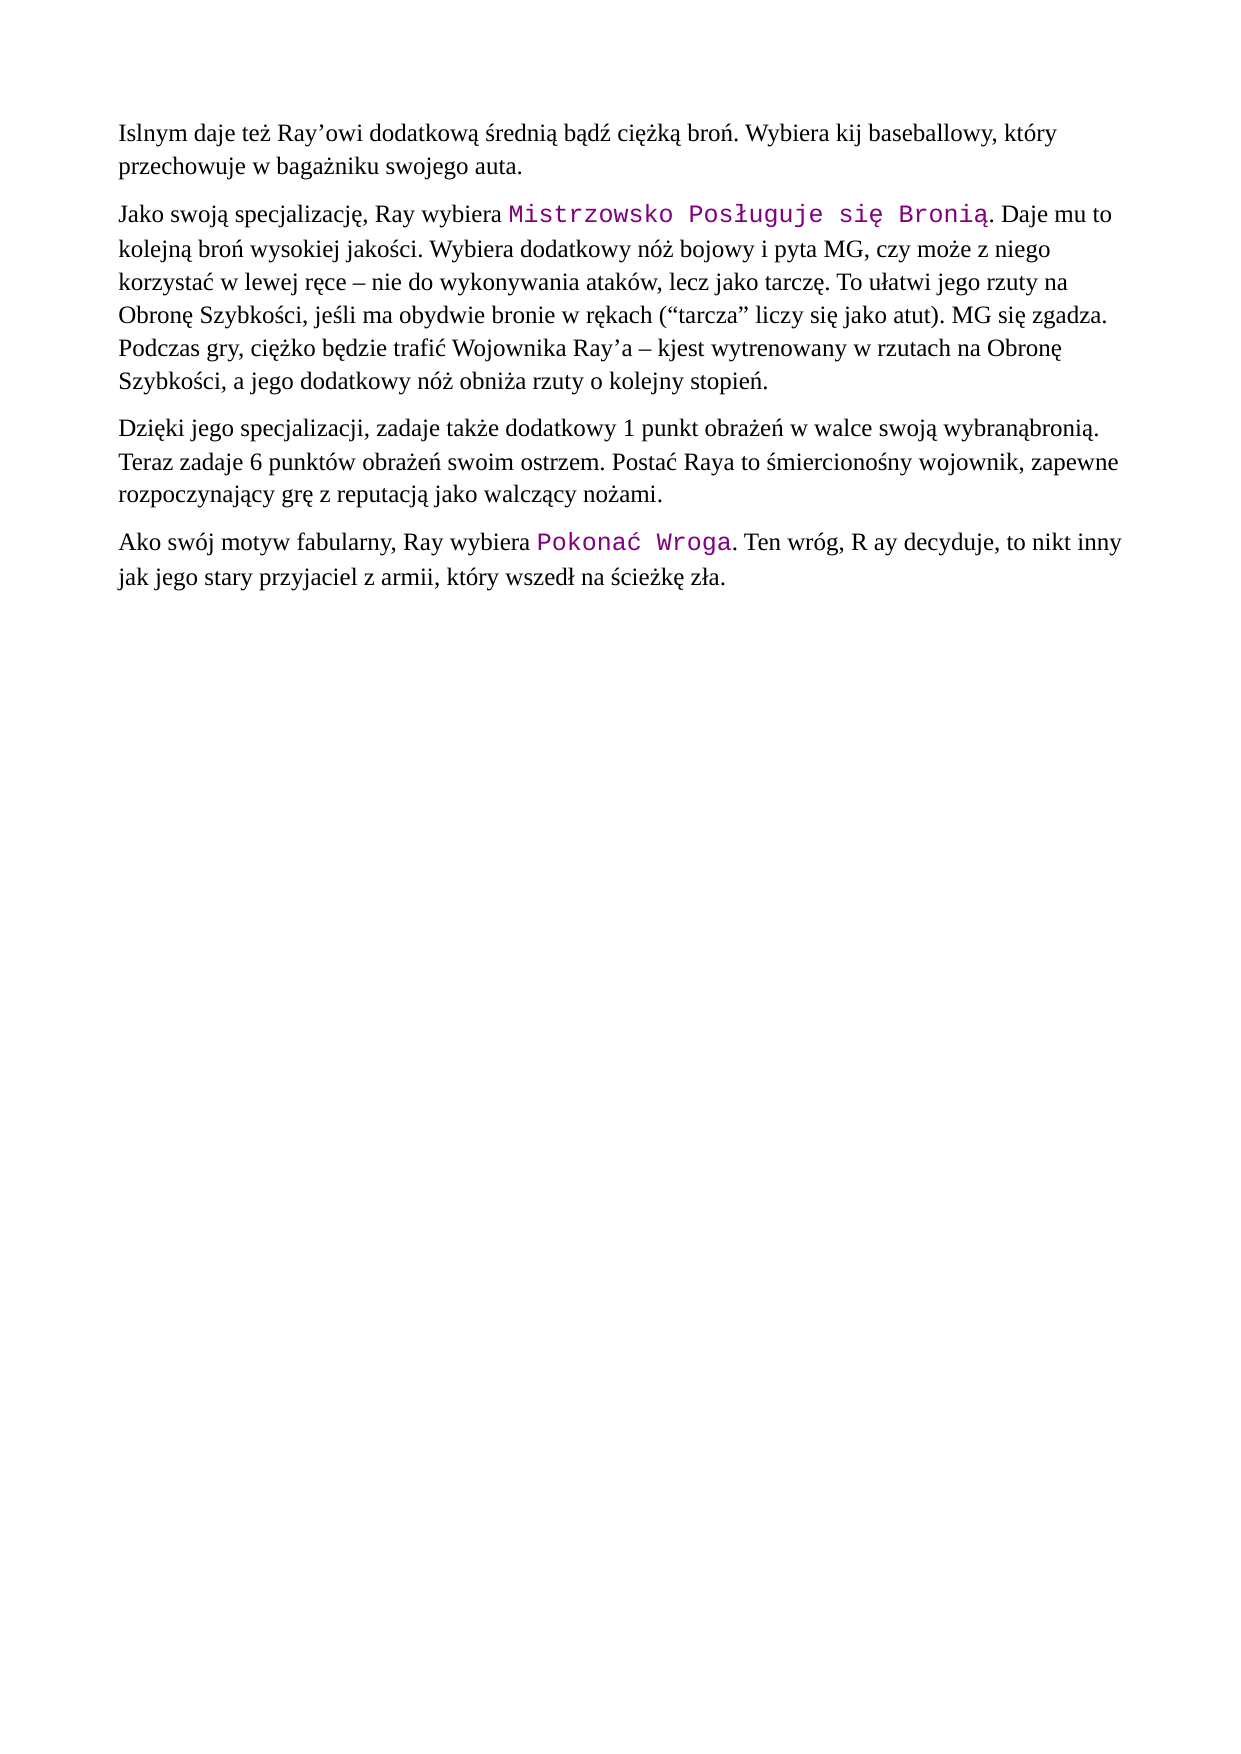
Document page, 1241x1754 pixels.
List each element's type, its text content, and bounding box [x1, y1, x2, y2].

text Islnym daje też Ray’owi dodatkową średnią bądź ciężką broń. Wybiera kij baseballowy, który przechowuje w bagażniku swojego auta. [118, 118, 1122, 180]
text Jako swoją specjalizację, Ray wybiera Mistrzowsko Posługuje się Bronią. Daje mu to kolejną broń wysokiej jakości. Wybiera dodatkowy nóż bojowy i pyta MG, czy może z niego korzystać w lewej ręce – nie do wykonywania ataków, lecz jako tarczę. To ułatwi jego rzuty na Obronę Szybkości, jeśli ma obydwie bronie w rękach (“tarcza” liczy się jako atut). MG się zgadza. Podczas gry, ciężko będzie trafić Wojownika Ray’a – kjest wytrenowany w rzutach na Obronę Szybkości, a jego dodatkowy nóż obniża rzuty o kolejny stopień. [118, 199, 1122, 395]
text Ako swój motyw fabularny, Ray wybiera Pokonać Wroga. Ten wróg, R ay decyduje, to nikt inny jak jego stary przyjaciel z armii, który wszedł na ścieżkę zła. [118, 527, 1122, 591]
text Dzięki jego specjalizacji, zadaje także dodatkowy 1 punkt obrażeń w walce swoją wybranąbronią. Teraz zadaje 6 punktów obrażeń swoim ostrzem. Postać Raya to śmiercionośny wojownik, zapewne rozpoczynający grę z reputacją jako walczący nożami. [118, 413, 1122, 508]
